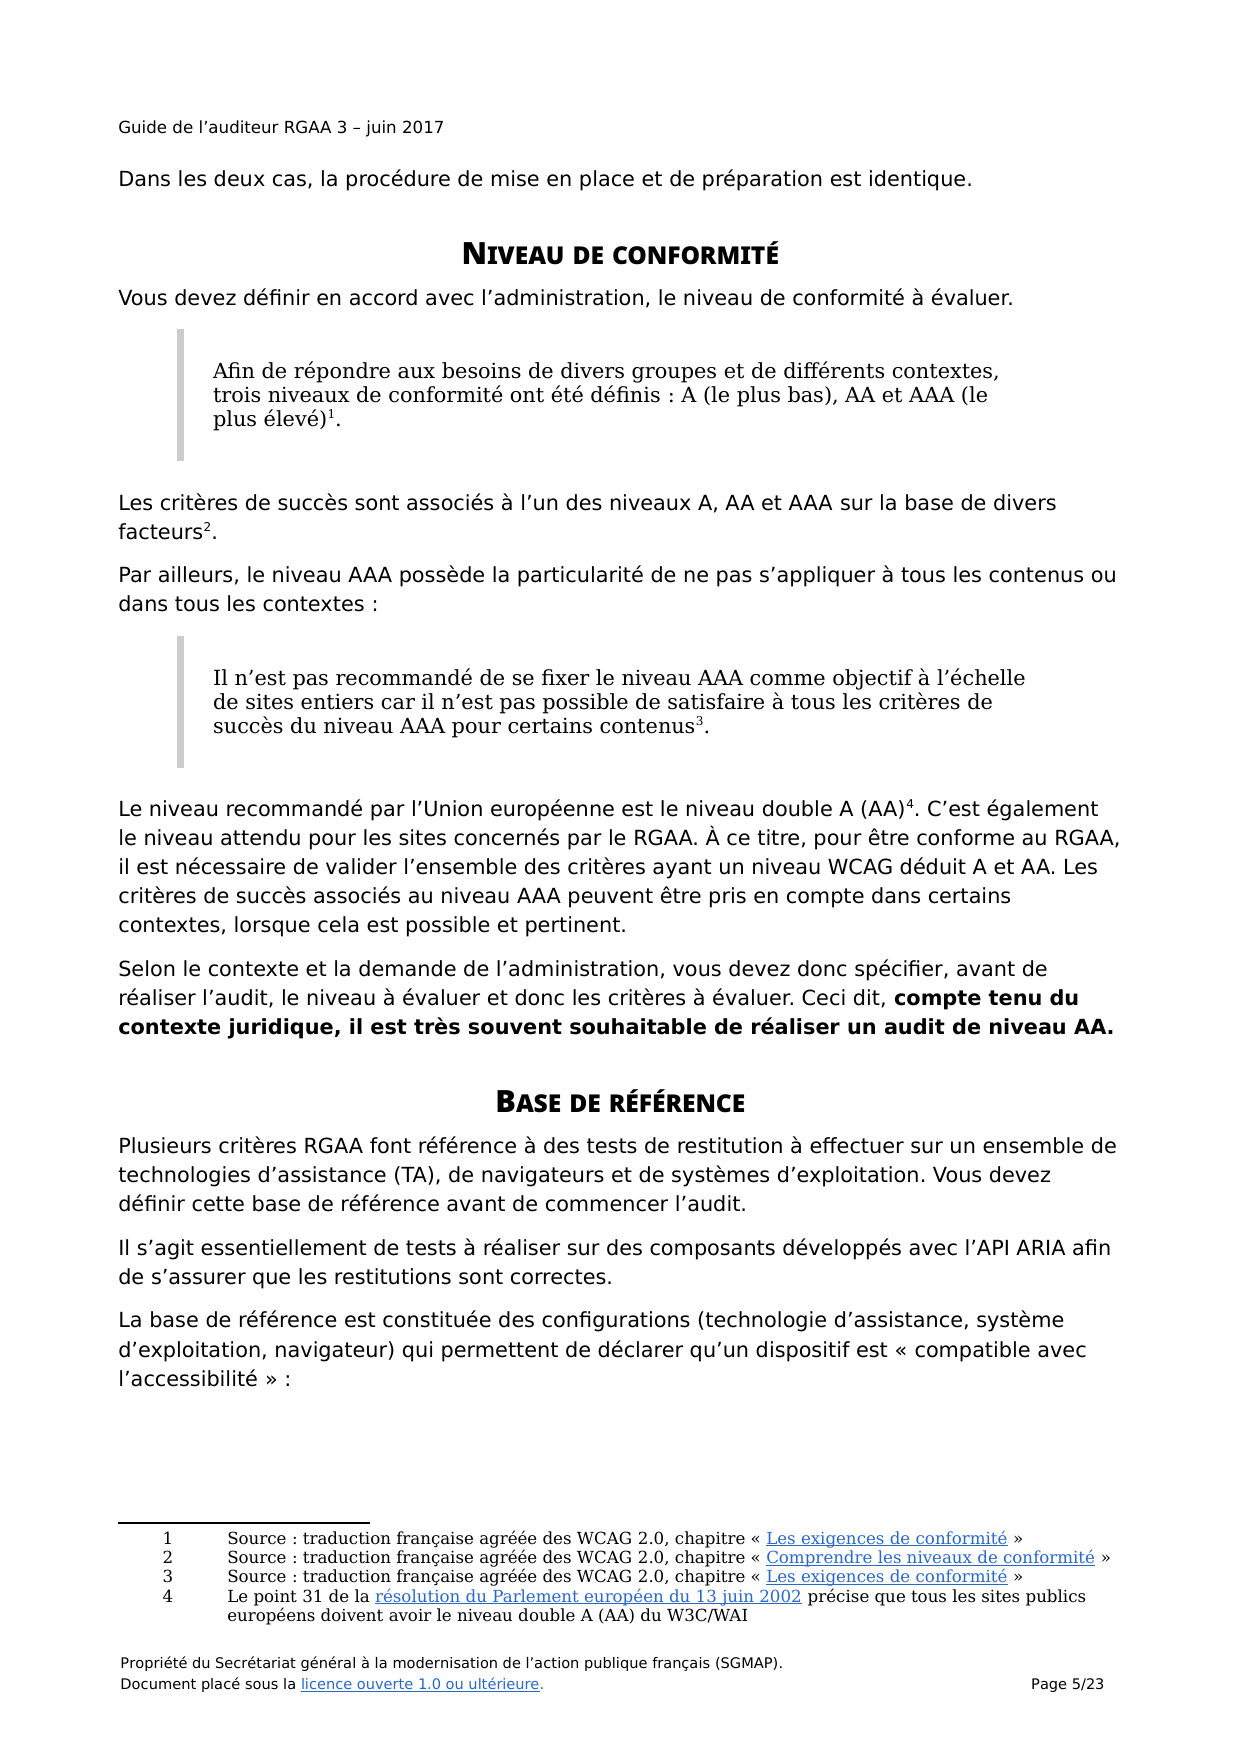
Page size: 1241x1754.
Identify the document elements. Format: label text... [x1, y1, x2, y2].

text Le niveau recommandé par l’Union européenne est le niveau double A (AA). C’est également le niveau attendu pour les sites concernés par le RGAA. À ce titre, pour être conforme au RGAA, il est nécessaire de valider l’ensemble des critères ayant un niveau WCAG déduit A et AA. Les critères de succès associés au niveau AAA peuvent être pris en compte dans certains contextes, lorsque cela est possible et pertinent. [118, 797, 1122, 938]
text Dans les deux cas, la procédure de mise en place et de préparation est identique. [118, 167, 1122, 191]
text Il n’est pas recommandé de se fixer le niveau AAA comme objectif à l’échelle de sites entiers car il n’est pas possible de satisfaire à tous les critères de succès du niveau AAA pour certains contenus. [184, 636, 1063, 768]
text Plusieurs critères RGAA font référence à des tests de restitution à effectuer sur un ensemble de technologies d’assistance (TA), de navigateurs et de systèmes d’exploitation. Vous devez définir cette base de référence avant de commencer l’audit. [118, 1134, 1122, 1216]
text Les critères de succès sont associés à l’un des niveaux A, AA et AAA sur la base de divers facteurs. [118, 491, 1122, 544]
list Source : traduction française agréée des WCAG 2.0, chapitre « Comprendre les niveaux de conformité » [162, 1548, 1122, 1567]
subtitle Niveau de conformité [118, 231, 1122, 273]
text La base de référence est constituée des configurations (technologie d’assistance, système d’exploitation, navigateur) qui permettent de déclarer qu’un dispositif est « compatible avec l’accessibilité » : [118, 1308, 1122, 1391]
text Il s’agit essentiellement de tests à réaliser sur des composants développés avec l’API ARIA afin de s’assurer que les restitutions sont correctes. [118, 1236, 1122, 1289]
list Le point 31 de la résolution du Parlement européen du 13 juin 2002 précise que tous les sites publics européens doivent avoir le niveau double A (AA) du W3C/WAI [162, 1587, 1122, 1626]
text Afin de répondre aux besoins de divers groupes et de différents contextes, trois niveaux de conformité ont été définis : A (le plus bas), AA et AAA (le plus élevé). [184, 329, 1063, 461]
subtitle Base de référence [118, 1080, 1122, 1122]
list Source : traduction française agréée des WCAG 2.0, chapitre « Les exigences de conformité » [162, 1567, 1122, 1587]
text Selon le contexte et la demande de l’administration, vous devez donc spécifier, avant de réaliser l’audit, le niveau à évaluer et donc les critères à évaluer. Ceci dit, compte tenu du contexte juridique, il est très souvent souhaitable de réaliser un audit de niveau AA. [118, 957, 1122, 1039]
list Source : traduction française agréée des WCAG 2.0, chapitre « Les exigences de conformité » [162, 1529, 1122, 1548]
text Par ailleurs, le niveau AAA possède la particularité de ne pas s’appliquer à tous les contenus ou dans tous les contextes : [118, 563, 1122, 617]
text Vous devez définir en accord avec l’administration, le niveau de conformité à évaluer. [118, 286, 1122, 310]
